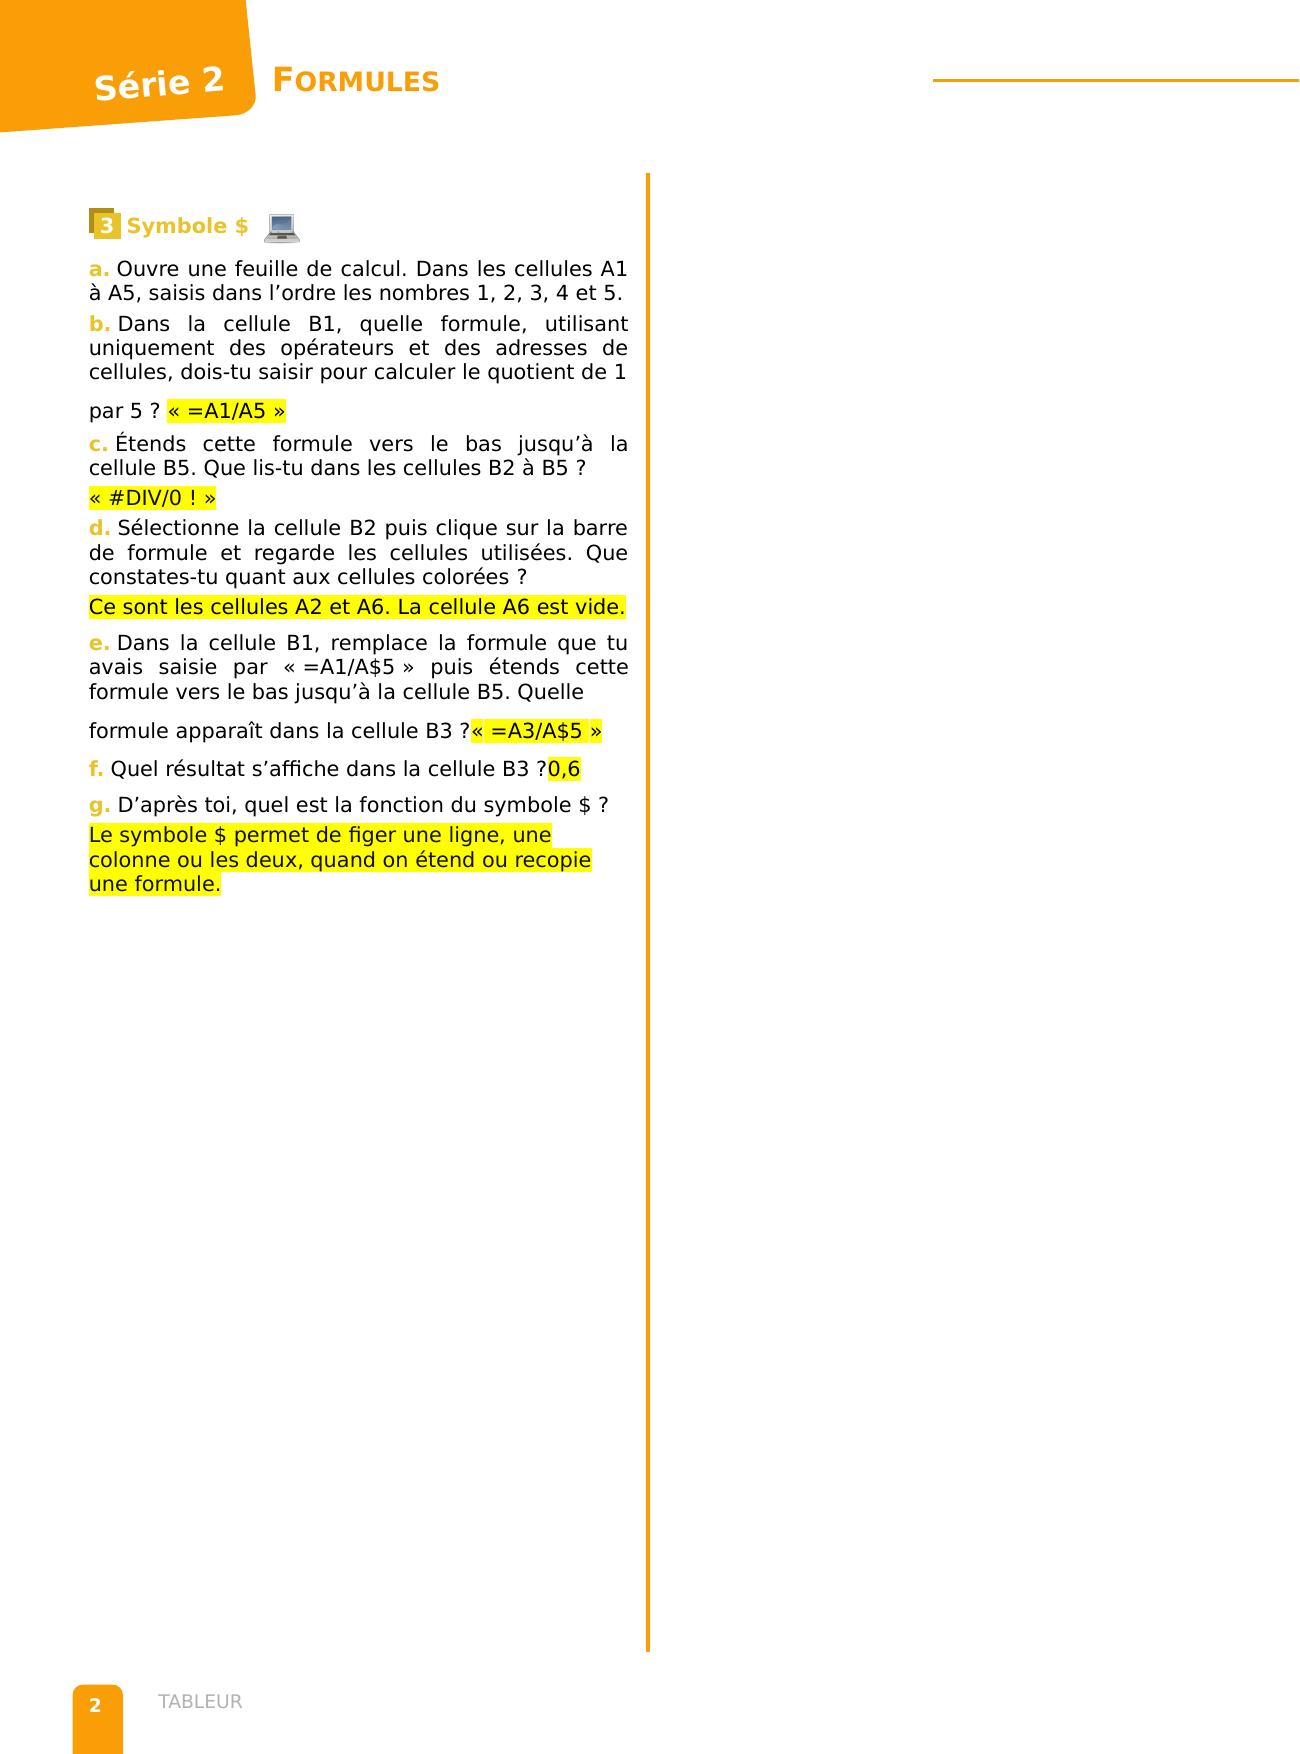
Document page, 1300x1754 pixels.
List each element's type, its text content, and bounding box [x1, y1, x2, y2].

text formule apparaît dans la cellule B3 ?« =A3/A$5 » [88, 710, 629, 745]
text par 5 ? « =A1/A5 » [88, 390, 629, 426]
subtitle Sélectionne la cellule B2 puis clique sur la barre de formule et regarde les cellules utilisées. Que constates-tu quant aux cellules colorées ? [88, 516, 629, 589]
subtitle Dans la cellule B1, quelle formule, utilisant uniquement des opérateurs et des adresses de cellules, dois-tu saisir pour calculer le quotient de 1 [88, 312, 629, 384]
subtitle Quel résultat s’affiche dans la cellule B3 ?0,6 [581, 757, 629, 781]
subtitle Quel résultat s’affiche dans la cellule B3 ?0,6 [88, 757, 548, 781]
subtitle Le symbole $ permet de figer une ligne, une colonne ou les deux, quand on étend ou recopie une formule. [88, 823, 623, 896]
subtitle D’après toi, quel est la fonction du symbole $ ? [88, 793, 629, 817]
text « #DIV/0 ! » [88, 486, 629, 510]
subtitle Étends cette formule vers le bas jusqu’à la cellule B5. Que lis-tu dans les cellules B2 à B5 ? [88, 432, 629, 480]
picture [263, 208, 301, 246]
subtitle Ouvre une feuille de calcul. Dans les cellules A1 à A5, saisis dans l’ordre les nombres 1, 2, 3, 4 et 5. [88, 257, 629, 306]
subtitle Symbole $ [88, 207, 629, 245]
subtitle Dans la cellule B1, remplace la formule que tu avais saisie par « =A1/A$5 » puis étends cette formule vers le bas jusqu’à la cellule B5. Quelle [88, 631, 629, 704]
